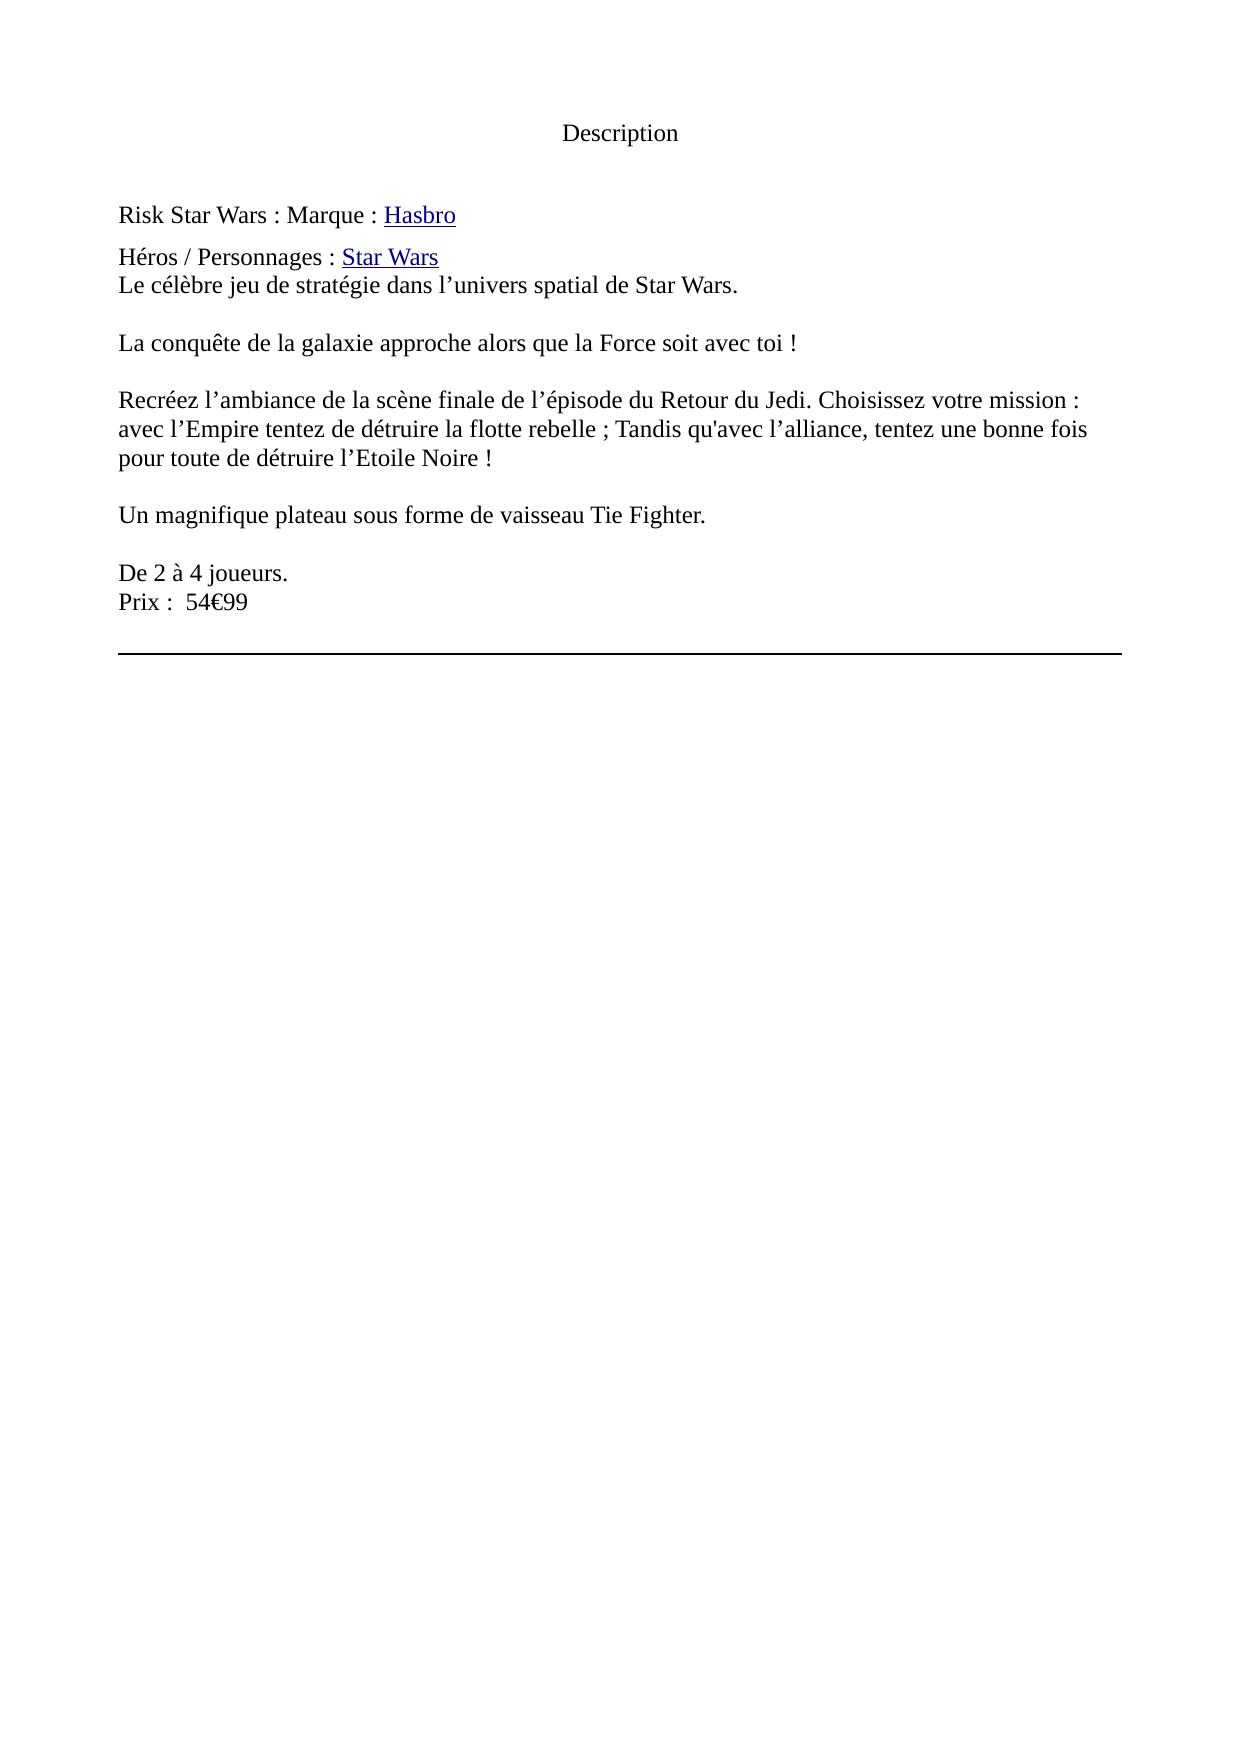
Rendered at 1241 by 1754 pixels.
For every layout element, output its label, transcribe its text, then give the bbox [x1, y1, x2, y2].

text Description [118, 118, 1122, 147]
subtitle Risk Star Wars : Marque : Hasbro [118, 201, 1122, 229]
text Le célèbre jeu de stratégie dans l’univers spatial de Star Wars. La conquête de la galaxie approche alors que la Force soit avec toi ! Recréez l’ambiance de la scène finale de l’épisode du Retour du Jedi. Choisissez votre mission : avec l’Empire tentez de détruire la flotte rebelle ; Tandis qu'avec l’alliance, tentez une bonne fois pour toute de détruire l’Etoile Noire ! Un magnifique plateau sous forme de vaisseau Tie Fighter. De 2 à 4 joueurs. [118, 271, 1122, 587]
text Prix : 54€99 [118, 587, 1122, 616]
text Héros / Personnages : Star Wars [118, 242, 1122, 271]
